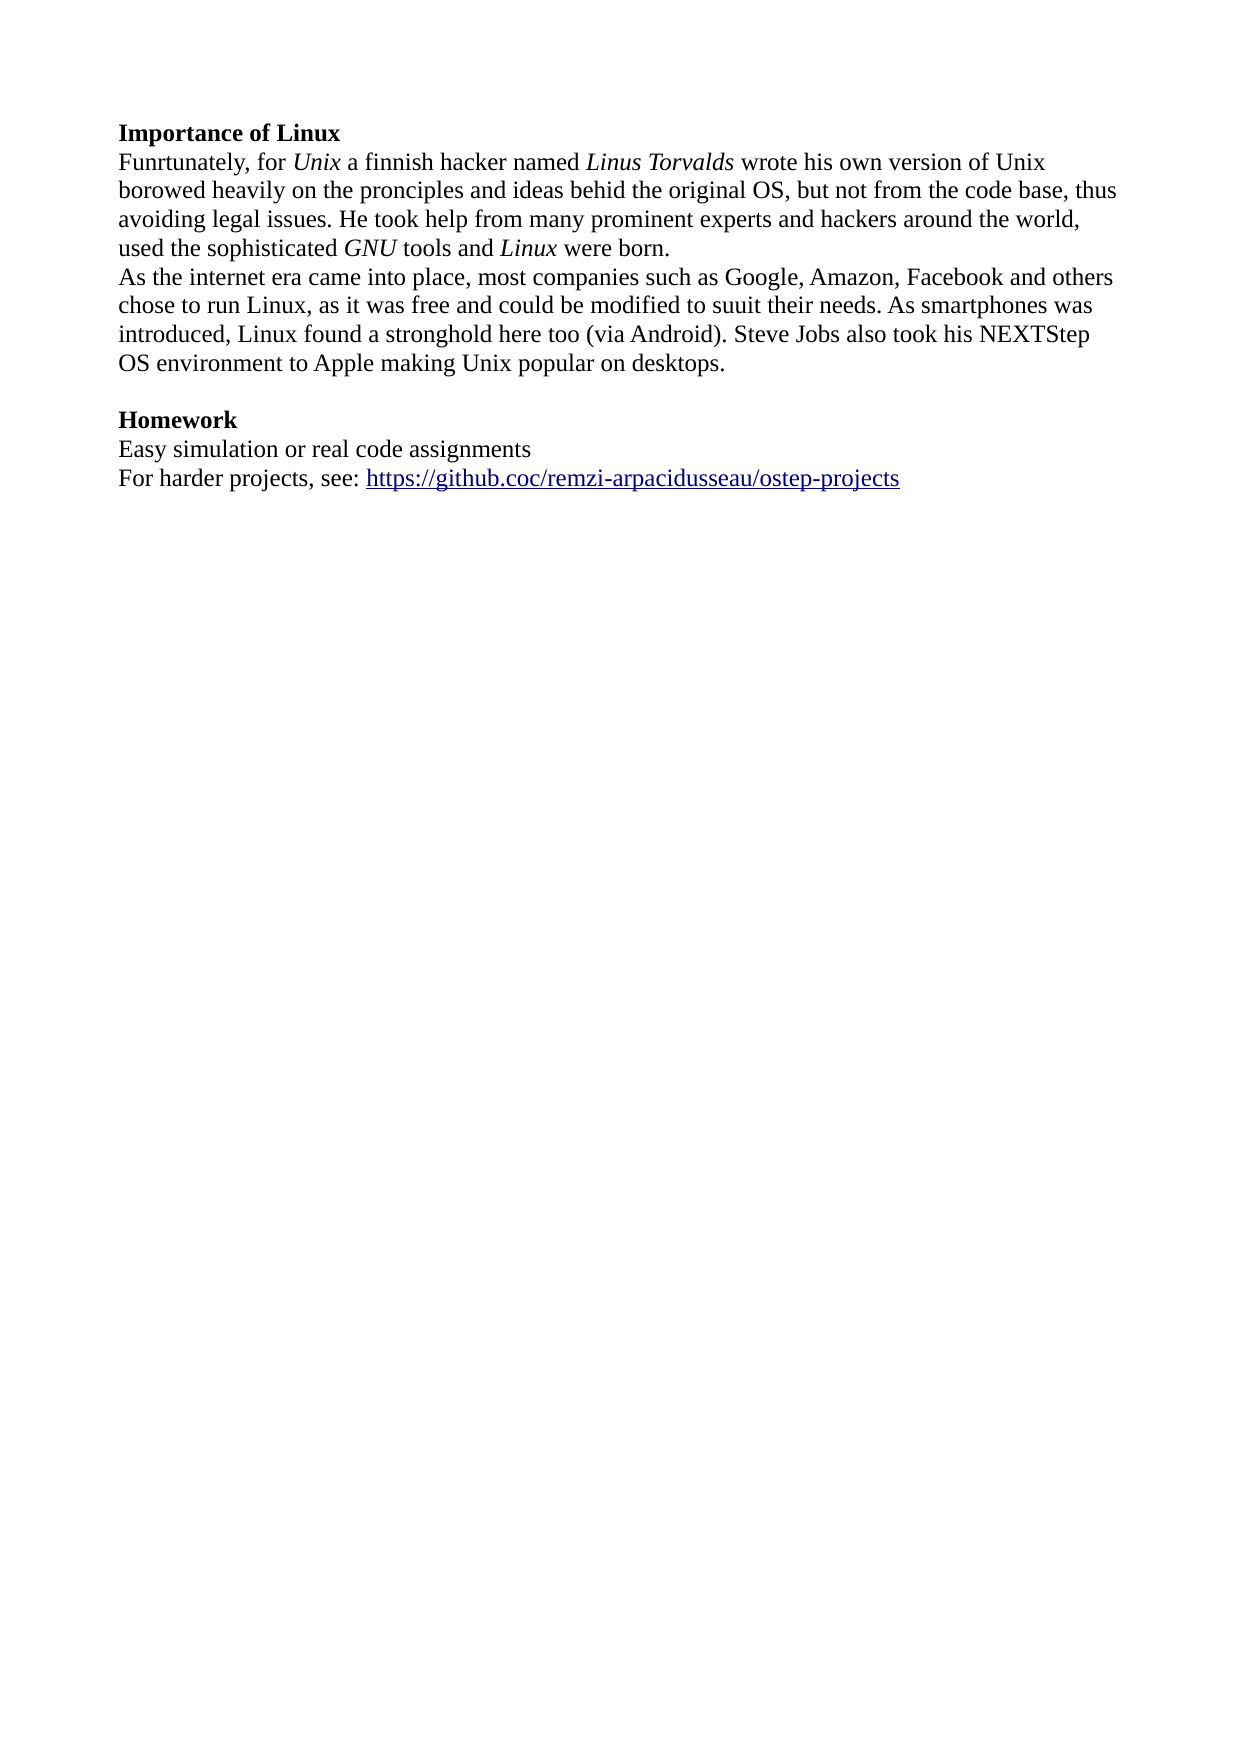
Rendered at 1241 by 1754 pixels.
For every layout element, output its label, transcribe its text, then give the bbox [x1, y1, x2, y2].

text As the internet era came into place, most companies such as Google, Amazon, Facebook and others chose to run Linux, as it was free and could be modified to suuit their needs. As smartphones was introduced, Linux found a stronghold here too (via Android). Steve Jobs also took his NEXTStep OS environment to Apple making Unix popular on desktops. [118, 262, 1122, 377]
text Easy simulation or real code assignments [118, 434, 1122, 463]
text Homework [118, 406, 1122, 434]
text Importance of Linux [118, 118, 1122, 147]
text For harder projects, see: https://github.coc/remzi-arpacidusseau/ostep-projects [118, 463, 1122, 492]
text Funrtunately, for Unix a finnish hacker named Linus Torvalds wrote his own version of Unix borowed heavily on the pronciples and ideas behid the original OS, but not from the code base, thus avoiding legal issues. He took help from many prominent experts and hackers around the world, used the sophisticated GNU tools and Linux were born. [118, 147, 1122, 262]
